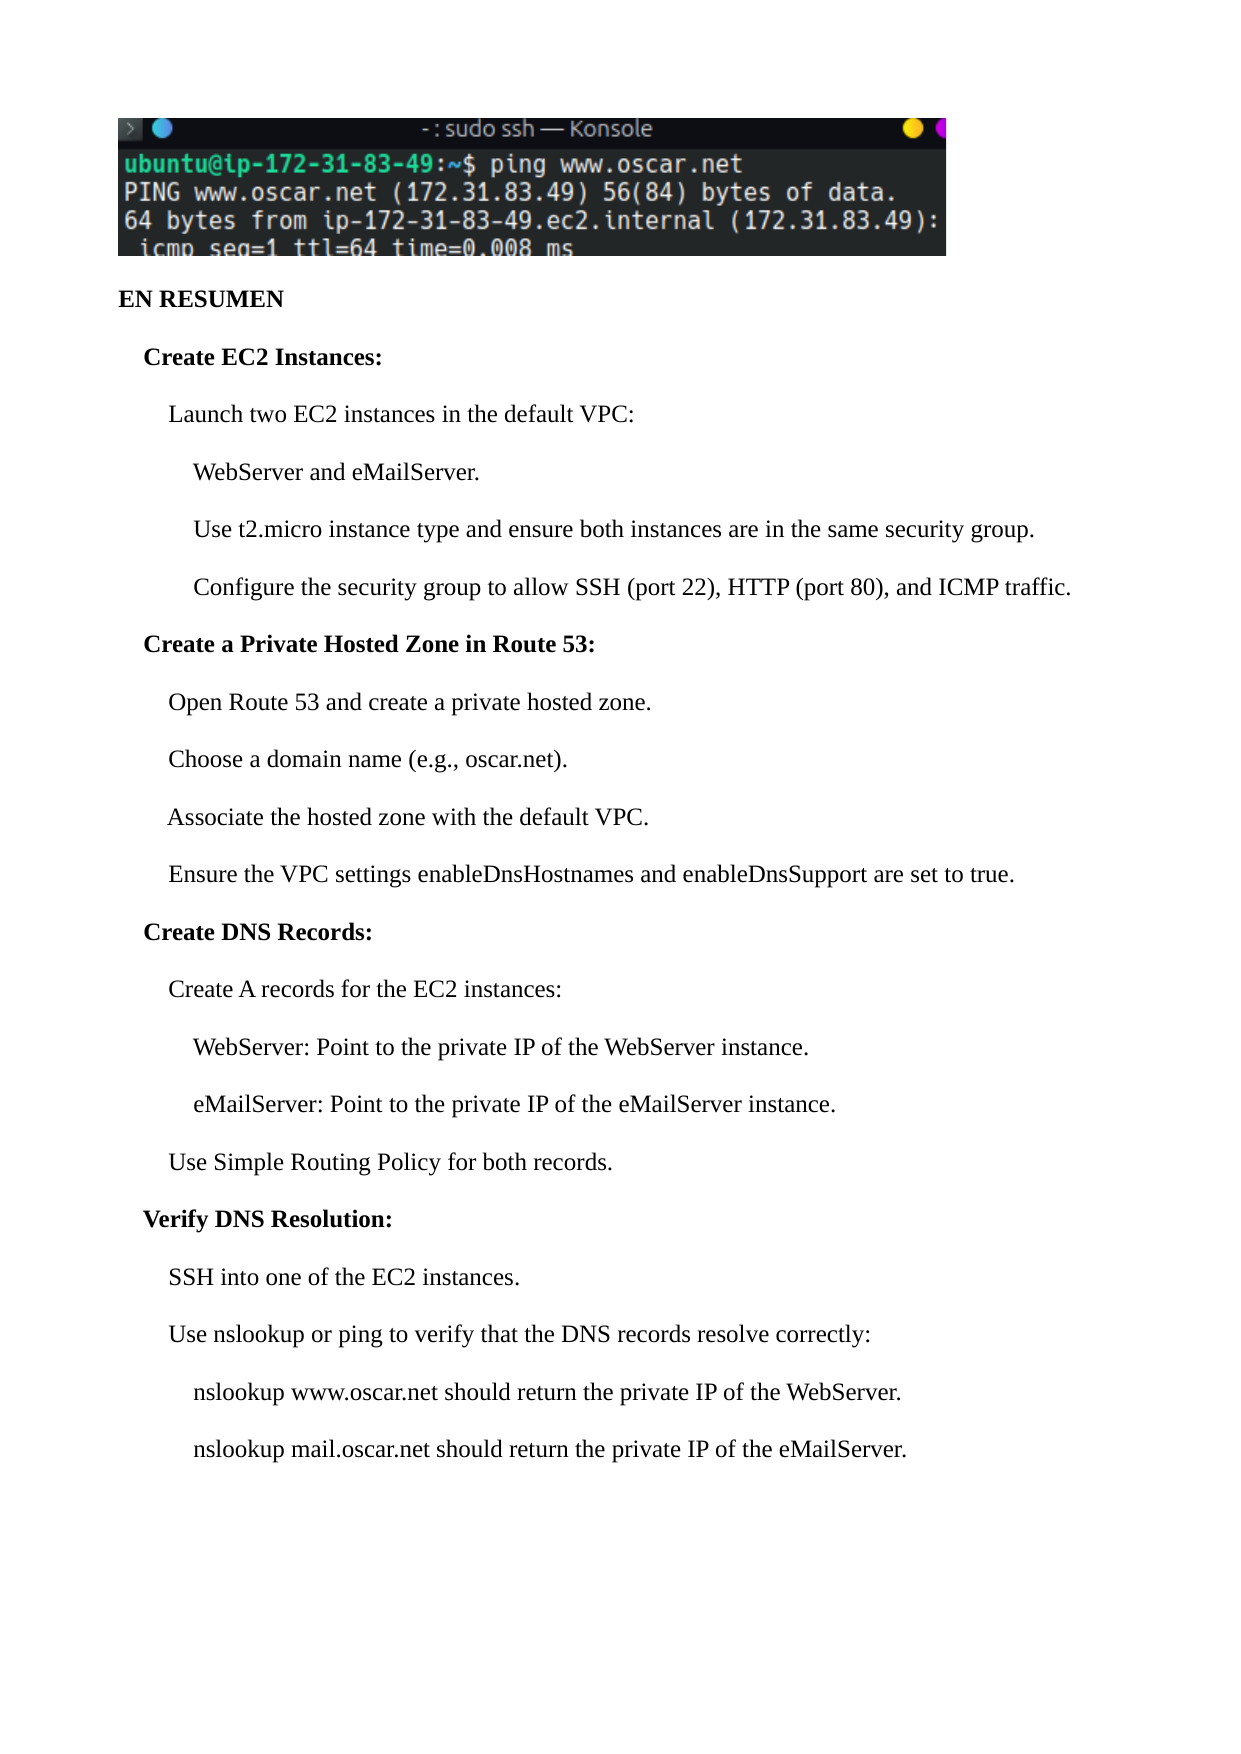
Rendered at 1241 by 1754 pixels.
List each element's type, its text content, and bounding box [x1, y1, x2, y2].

text Ensure the VPC settings enableDnsHostnames and enableDnsSupport are set to true. [118, 859, 1122, 888]
text Configure the security group to allow SSH (port 22), HTTP (port 80), and ICMP traffic. [118, 572, 1122, 601]
text Launch two EC2 instances in the default VPC: [118, 399, 1122, 428]
text Use nslookup or ping to verify that the DNS records resolve correctly: [118, 1319, 1122, 1348]
text Choose a domain name (e.g., oscar.net). [118, 744, 1122, 773]
text Create A records for the EC2 instances: [118, 974, 1122, 1003]
text eMailServer: Point to the private IP of the eMailServer instance. [118, 1089, 1122, 1118]
text Verify DNS Resolution: [118, 1204, 1122, 1233]
text Use t2.micro instance type and ensure both instances are in the same security group. [118, 514, 1122, 543]
text Associate the hosted zone with the default VPC. [118, 802, 1122, 831]
picture [118, 118, 947, 256]
text SSH into one of the EC2 instances. [118, 1262, 1122, 1291]
text nslookup www.oscar.net should return the private IP of the WebServer. [118, 1377, 1122, 1406]
text Use Simple Routing Policy for both records. [118, 1147, 1122, 1176]
text Create DNS Records: [118, 917, 1122, 946]
text WebServer: Point to the private IP of the WebServer instance. [118, 1032, 1122, 1061]
text nslookup mail.oscar.net should return the private IP of the eMailServer. [118, 1434, 1122, 1463]
text Create EC2 Instances: [118, 342, 1122, 371]
text EN RESUMEN [118, 284, 1122, 313]
text WebServer and eMailServer. [118, 457, 1122, 486]
text Create a Private Hosted Zone in Route 53: [118, 629, 1122, 658]
text Open Route 53 and create a private hosted zone. [118, 687, 1122, 716]
